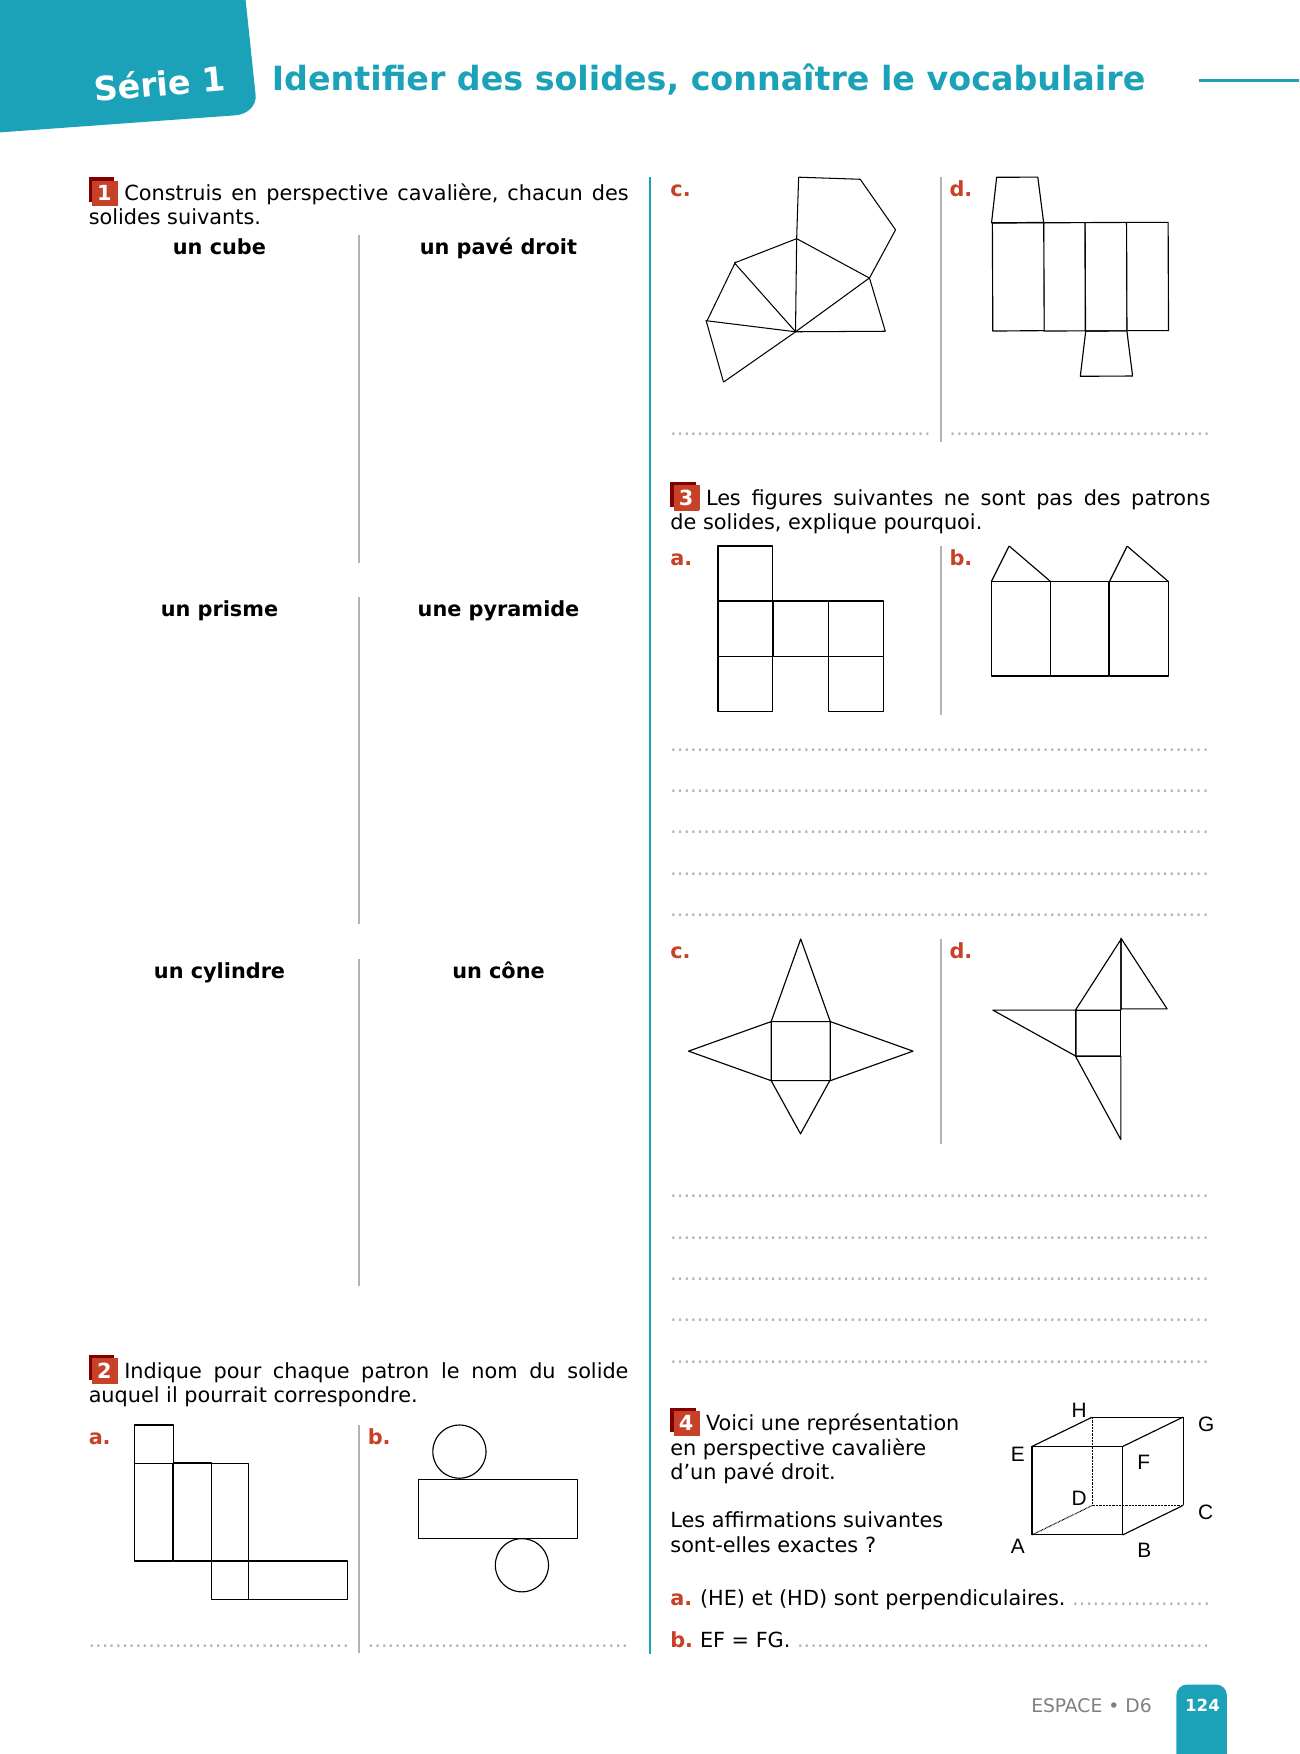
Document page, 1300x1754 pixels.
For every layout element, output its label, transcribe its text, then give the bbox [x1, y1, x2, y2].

list [1184, 1436, 1211, 1460]
list d’un pavé droit. [1123, 1460, 1183, 1484]
list EF = FG. [670, 1628, 1211, 1653]
list [1037, 1436, 1140, 1446]
text [999, 548, 1035, 570]
list Les affirmations suivantes [1040, 1508, 1122, 1533]
list Voici une représentation [696, 1408, 1211, 1436]
text [469, 1425, 629, 1449]
subtitle un cylindre [88, 959, 350, 983]
text [1012, 546, 1126, 570]
list Les affirmations suivantes [1130, 1508, 1211, 1533]
list Les affirmations suivantes [1033, 1508, 1083, 1533]
subtitle une pyramide [368, 597, 629, 621]
text [1130, 546, 1211, 570]
text [1108, 944, 1120, 963]
text d. [949, 939, 1119, 963]
list Les affirmations suivantes [1123, 1508, 1174, 1533]
subtitle un pavé droit [368, 235, 629, 260]
text a. [670, 546, 717, 570]
text c. [670, 939, 799, 963]
subtitle un cône [368, 959, 629, 983]
text [839, 177, 932, 201]
list d’un pavé droit. [1033, 1460, 1122, 1484]
list Les affirmations suivantes [670, 1508, 1031, 1533]
text a. [88, 1425, 134, 1449]
subtitle Construis en perspective cavalière, chacun des solides suivants. [88, 177, 629, 229]
text [995, 178, 1040, 201]
text c. [670, 177, 798, 201]
text [1123, 939, 1211, 963]
text [794, 943, 808, 963]
text [799, 178, 874, 201]
text [773, 546, 932, 570]
list (HE) et (HD) sont perpendiculaires. [670, 1586, 1211, 1611]
subtitle Indique pour chaque patron le nom du solide auquel il pourrait correspondre. [88, 1355, 629, 1407]
list en perspective cavalière [670, 1436, 1050, 1460]
text d. [949, 177, 996, 201]
text [719, 547, 772, 570]
text [1039, 177, 1211, 201]
list d’un pavé droit. [670, 1460, 1031, 1484]
list [1123, 1436, 1183, 1460]
text [802, 939, 932, 963]
text [1117, 548, 1152, 570]
text b. [949, 546, 1007, 570]
text b. [368, 1425, 450, 1449]
text [174, 1425, 350, 1449]
list sont-elles exactes ? [670, 1533, 1211, 1557]
subtitle un prisme [88, 597, 350, 621]
list d’un pavé droit. [1184, 1460, 1211, 1484]
list [1033, 1447, 1122, 1460]
subtitle un cube [88, 235, 350, 260]
text [1122, 943, 1135, 963]
list Les figures suivantes ne sont pas des patrons de solides, explique pourquoi. [670, 482, 1211, 534]
